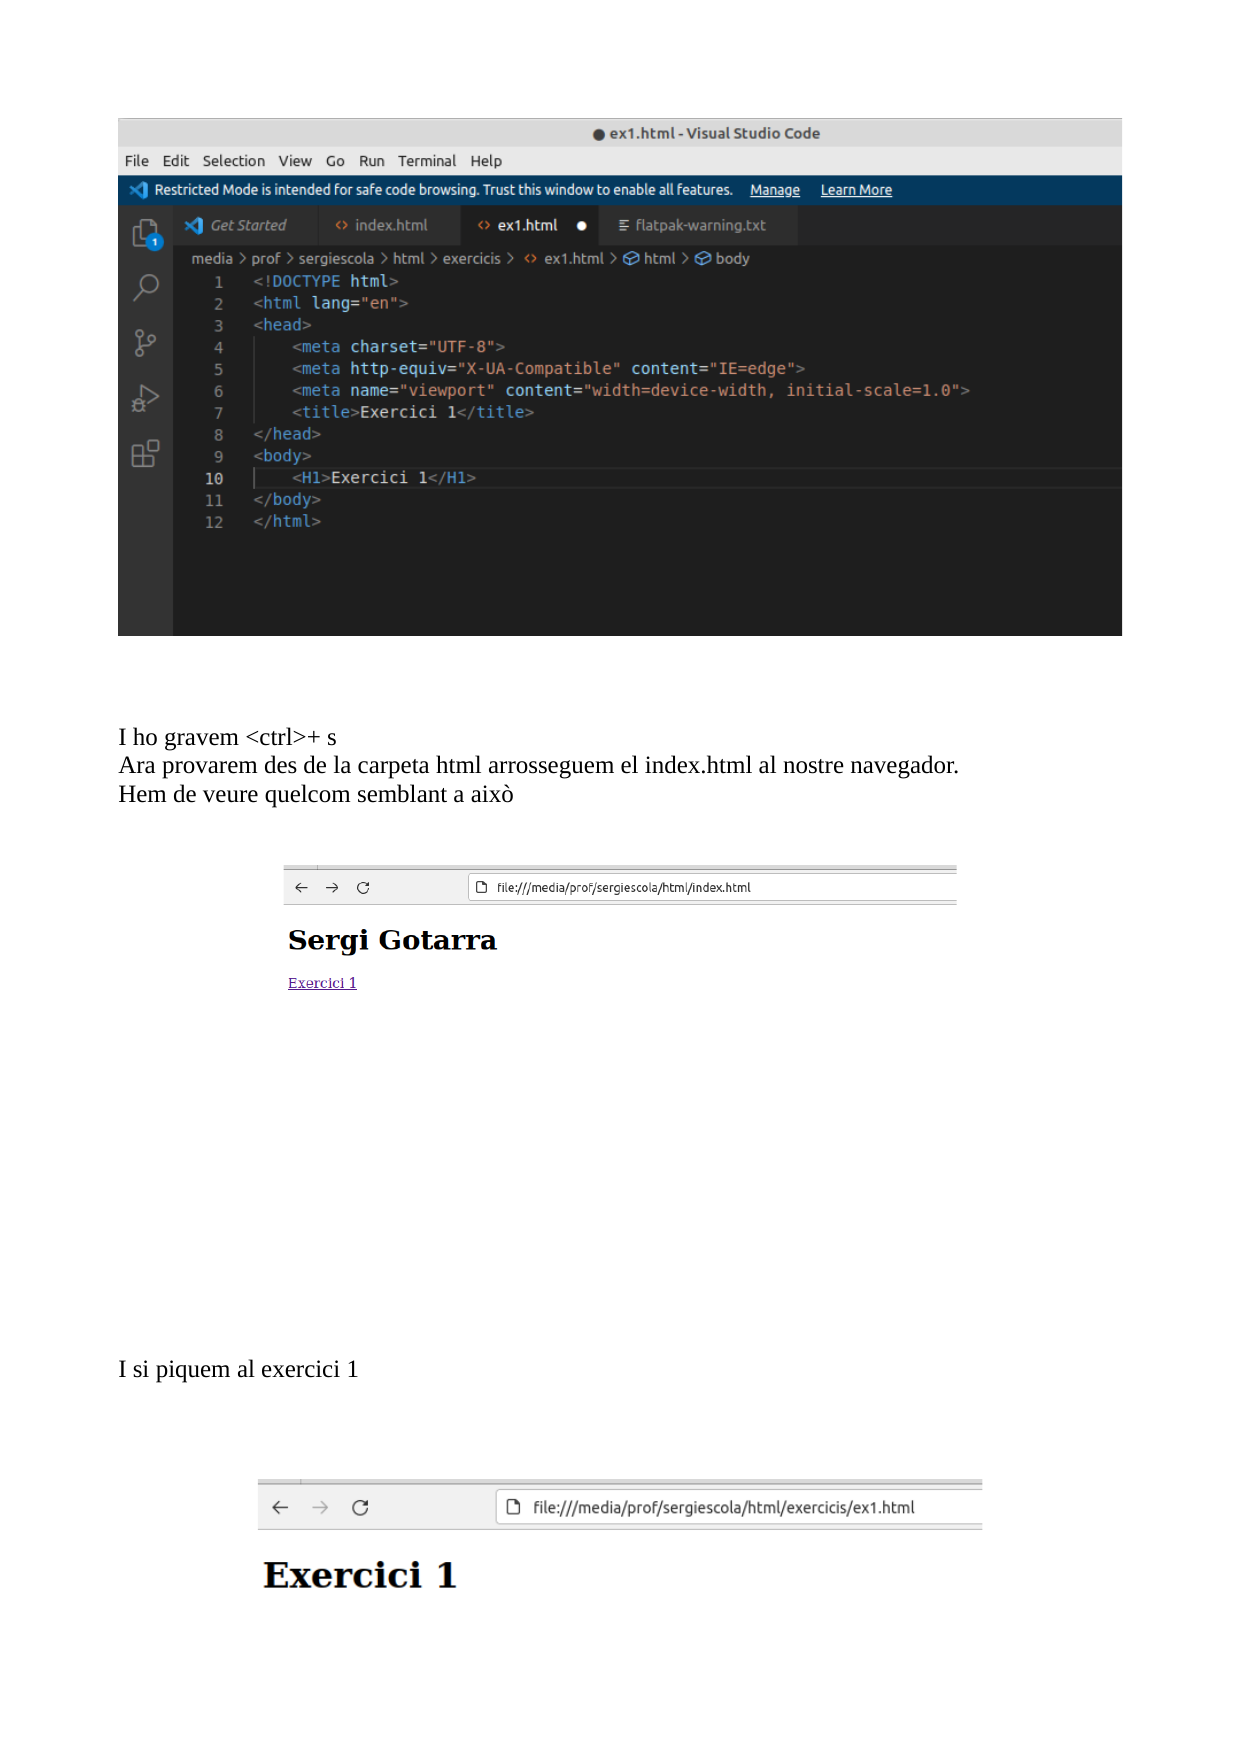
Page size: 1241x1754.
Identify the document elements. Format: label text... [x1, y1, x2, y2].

text I si piquem al exercici 1 [118, 1354, 1122, 1383]
picture [257, 1479, 983, 1754]
text Ara provarem des de la carpeta html arrosseguem el index.html al nostre navegador. [118, 751, 1122, 779]
text Hem de veure quelcom semblant a això [118, 779, 1122, 808]
picture [283, 865, 957, 1162]
text I ho gravem <ctrl>+ s [118, 722, 1122, 751]
picture [118, 118, 1123, 636]
